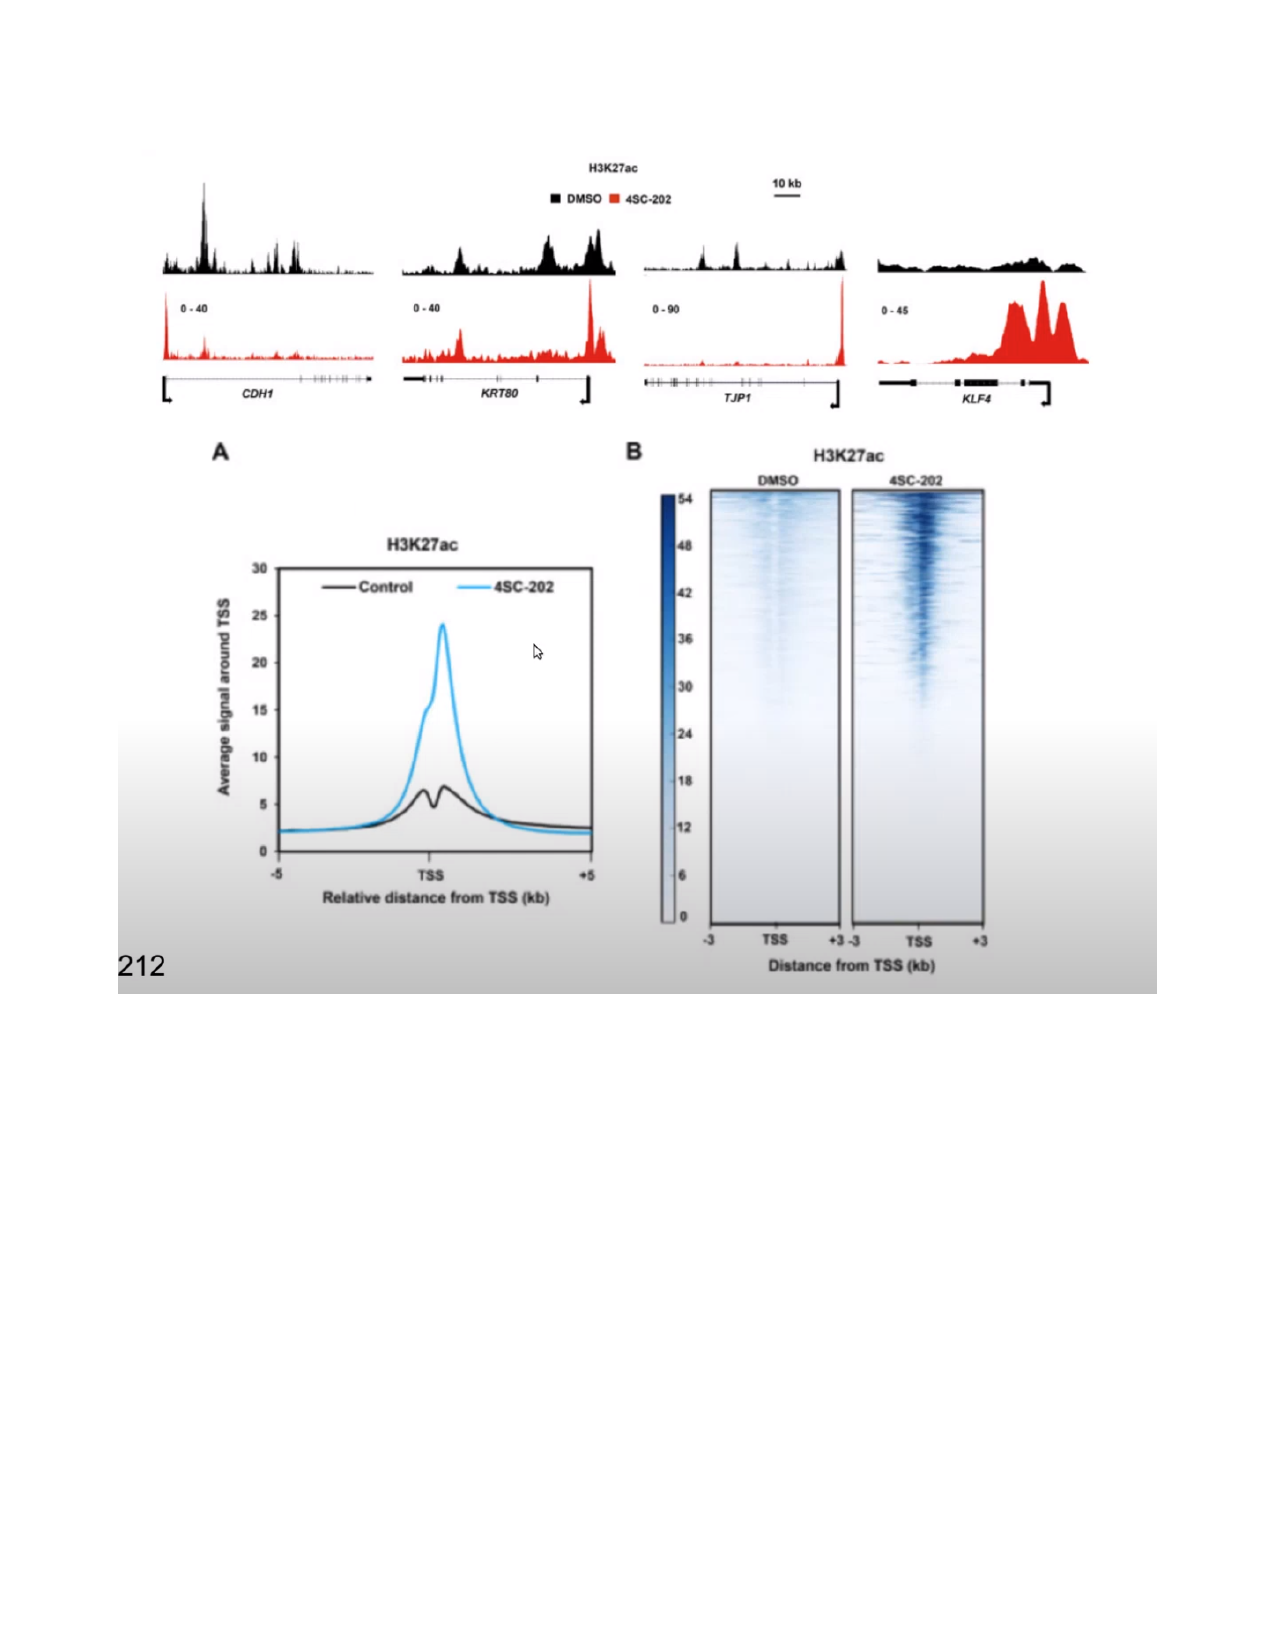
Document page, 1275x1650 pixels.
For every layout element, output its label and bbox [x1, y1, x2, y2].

picture [118, 146, 1157, 994]
